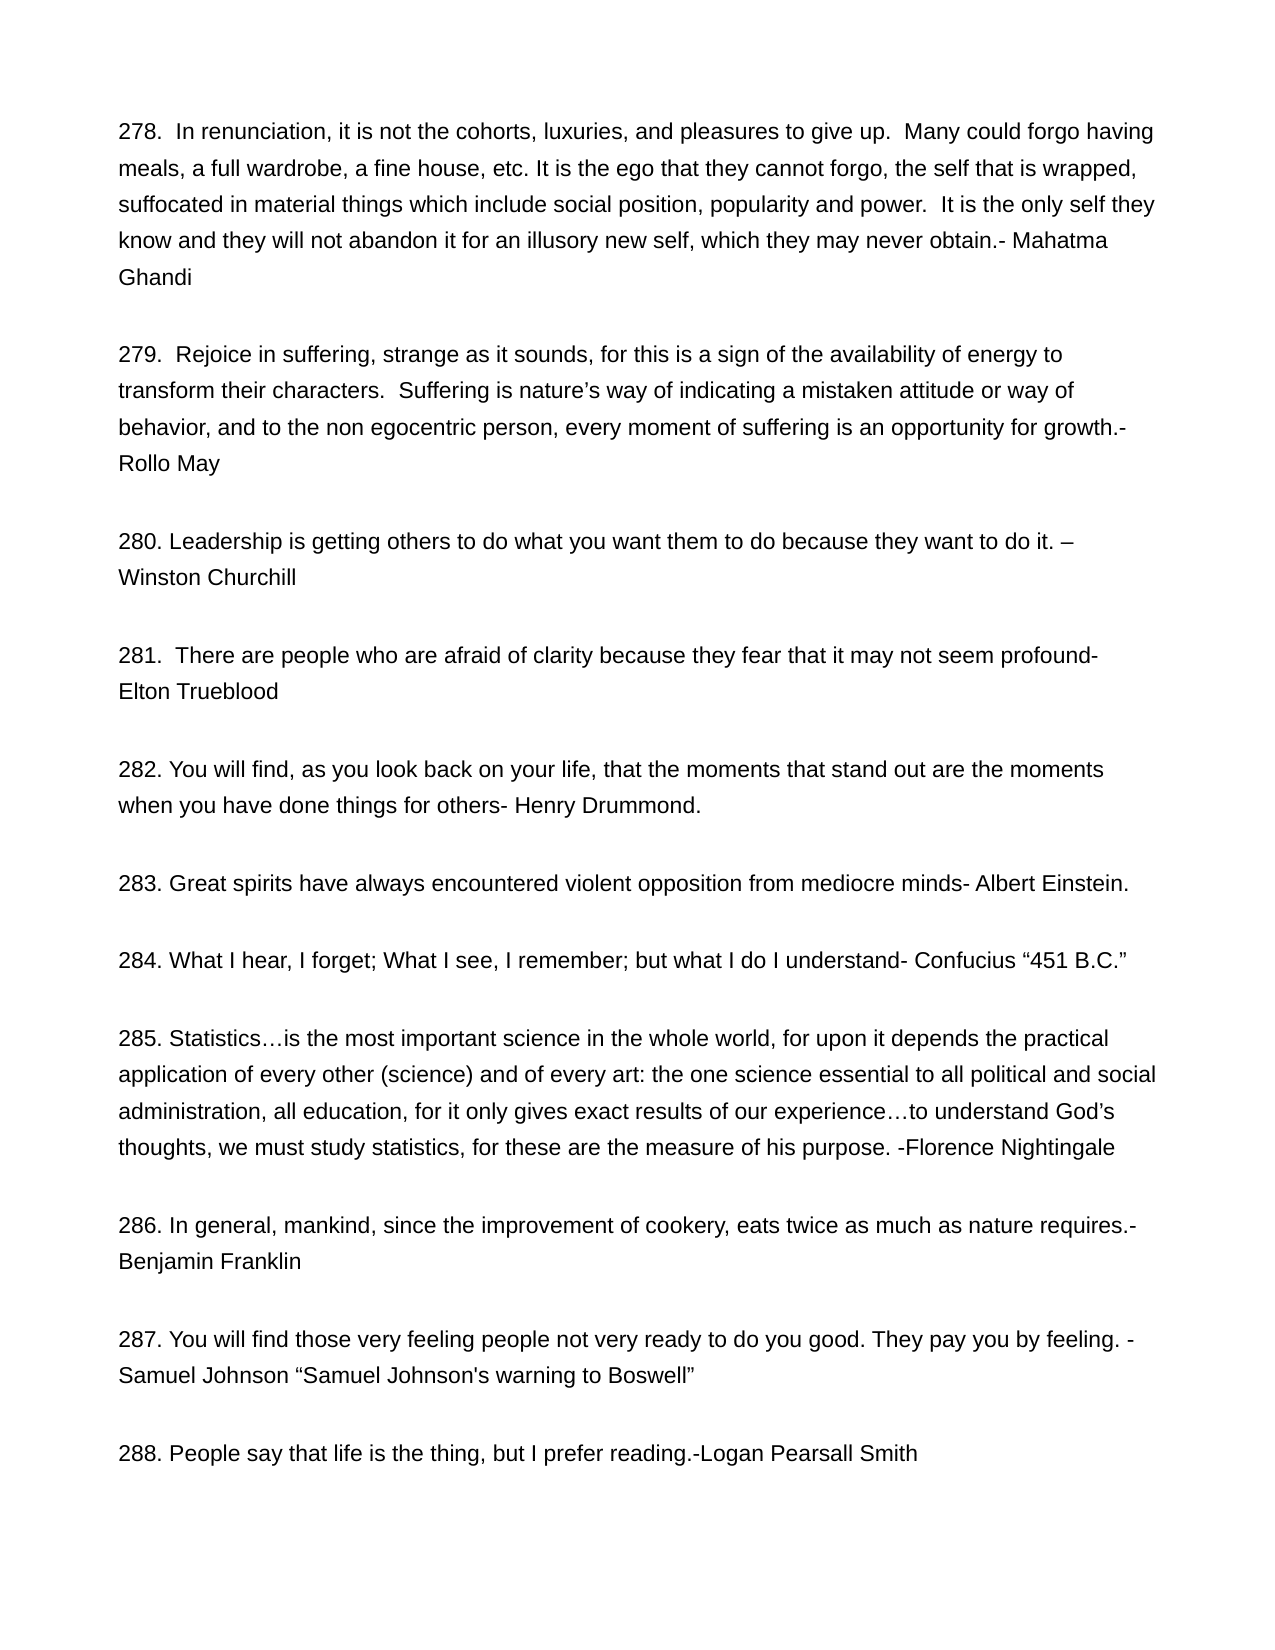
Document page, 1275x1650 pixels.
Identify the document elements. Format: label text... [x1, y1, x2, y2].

text 287. You will find those very feeling people not very ready to do you good. They pay you by feeling. - Samuel Johnson “Samuel Johnson's warning to Boswell” [118, 1326, 1157, 1388]
text 279. Rejoice in suffering, strange as it sounds, for this is a sign of the availability of energy to transform their characters. Suffering is nature’s way of indicating a mistaken attitude or way of behavior, and to the non egocentric person, every moment of suffering is an opportunity for growth.- Rollo May [118, 341, 1157, 477]
text 281. There are people who are afraid of clarity because they fear that it may not seem profound- Elton Trueblood [118, 642, 1157, 704]
text 278. In renunciation, it is not the cohorts, luxuries, and pleasures to give up. Many could forgo having meals, a full wardrobe, a fine house, etc. It is the ego that they cannot forgo, the self that is wrapped, suffocated in material things which include social position, popularity and power. It is the only self they know and they will not abandon it for an illusory new self, which they may never obtain.- Mahatma Ghandi [118, 118, 1157, 290]
text 288. People say that life is the thing, but I prefer reading.-Logan Pearsall Smith [118, 1439, 1157, 1466]
text 286. In general, mankind, since the improvement of cookery, eats twice as much as nature requires.- Benjamin Franklin [118, 1212, 1157, 1274]
text 280. Leadership is getting others to do what you want them to do because they want to do it. – Winston Churchill [118, 528, 1157, 591]
text 282. You will find, as you look back on your life, that the moments that stand out are the moments when you have done things for others- Henry Drummond. [118, 756, 1157, 818]
text 285. Statistics…is the most important science in the whole world, for upon it depends the practical application of every other (science) and of every art: the one science essential to all political and social administration, all education, for it only gives exact results of our experience…to understand God’s thoughts, we must study statistics, for these are the measure of his purpose. -Florence Nightingale [118, 1025, 1157, 1160]
text 283. Great spirits have always encountered violent opposition from mediocre minds- Albert Einstein. [118, 870, 1157, 896]
text 284. What I hear, I forget; What I see, I remember; but what I do I understand- Confucius “451 B.C.” [118, 947, 1157, 974]
